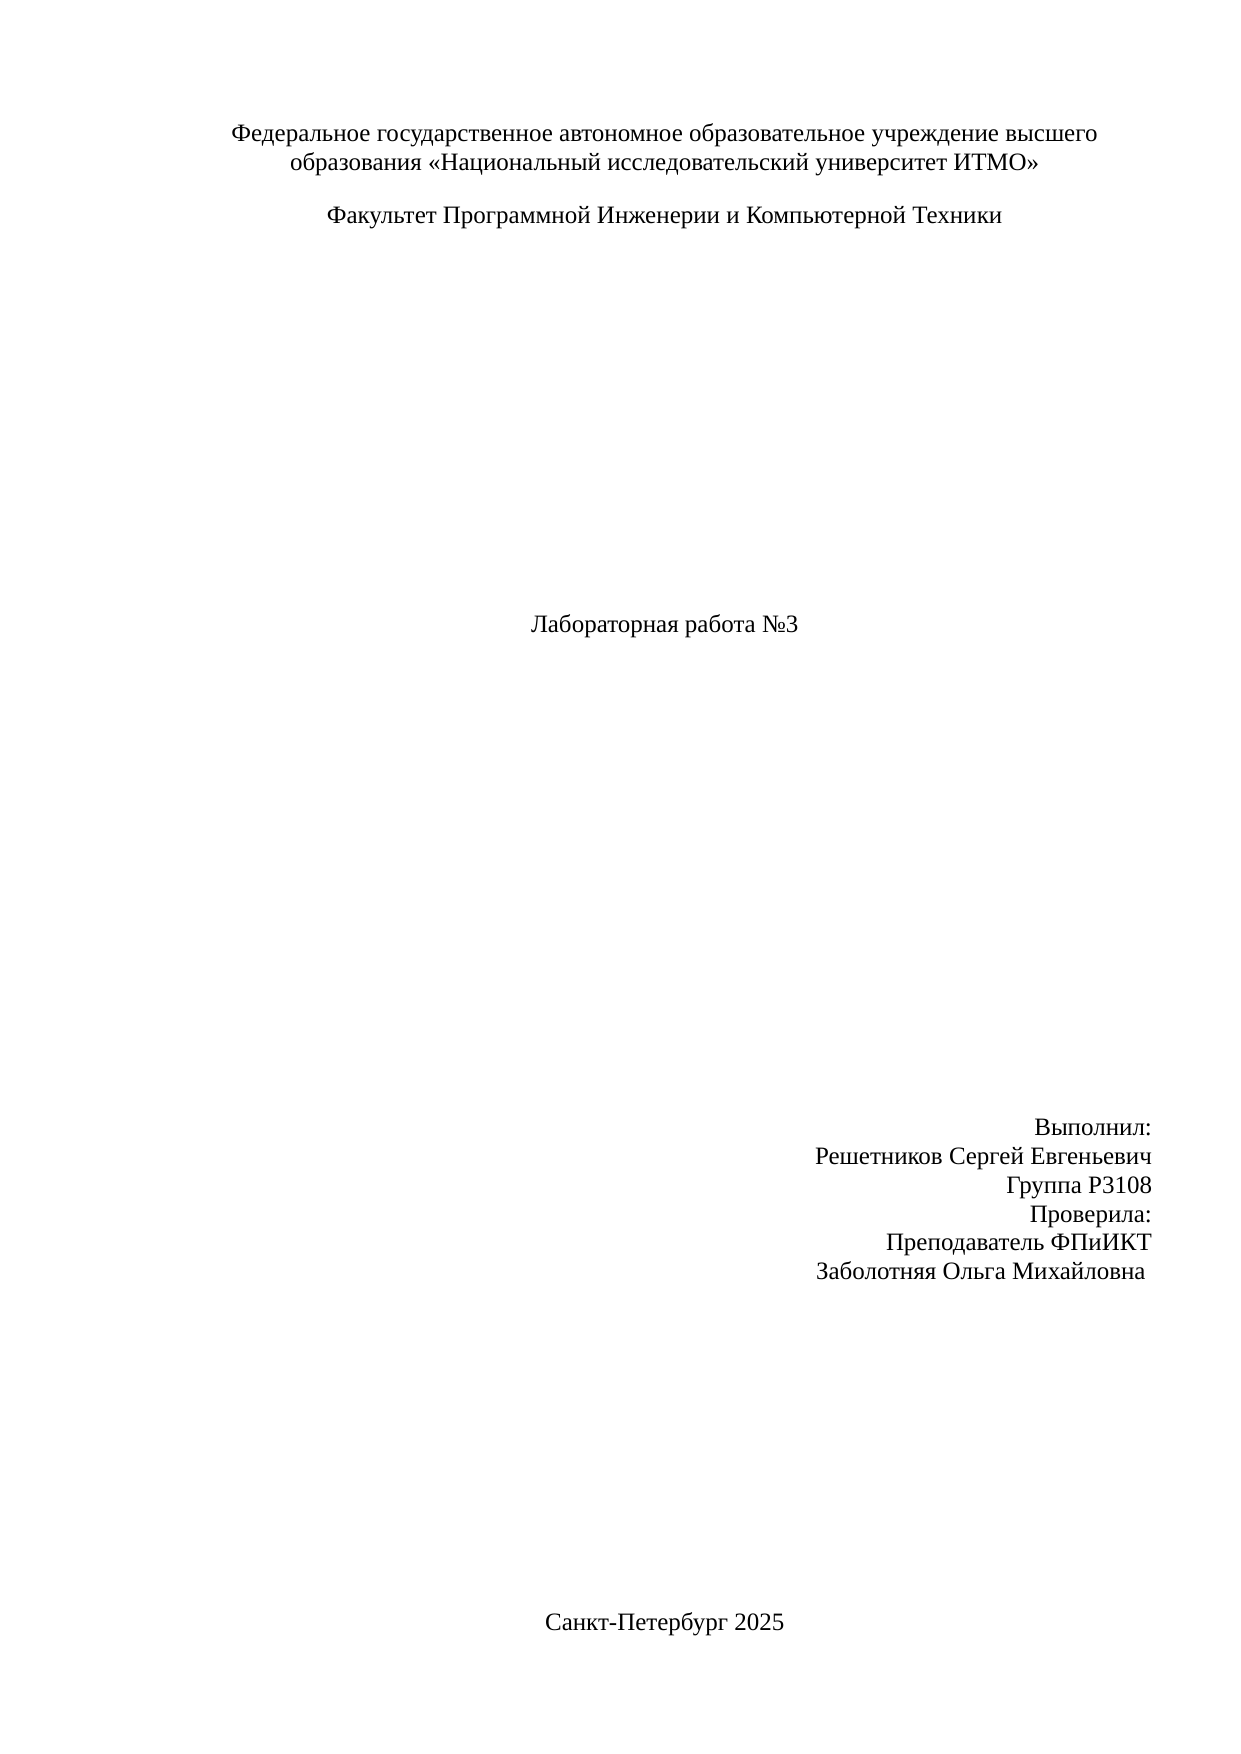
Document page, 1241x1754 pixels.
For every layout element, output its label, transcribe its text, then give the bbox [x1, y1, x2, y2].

text Выполнил: [177, 1112, 1152, 1141]
text Федеральное государственное автономное образовательное учреждение высшего образования «Национальный исследовательский университет ИТМО» [177, 118, 1152, 176]
text Решетников Сергей Евгеньевич [177, 1141, 1152, 1170]
text ­ [177, 541, 1152, 570]
text Заболотняя Ольга Михайловна [177, 1256, 1152, 1285]
text Проверила: [177, 1199, 1152, 1227]
text Преподаватель ФПиИКТ [177, 1227, 1152, 1256]
text Лабораторная работа №3 [177, 609, 1152, 638]
text Группа Р3108 [177, 1170, 1152, 1199]
text Факультет Программной Инженерии и Компьютерной Техники [177, 201, 1152, 229]
